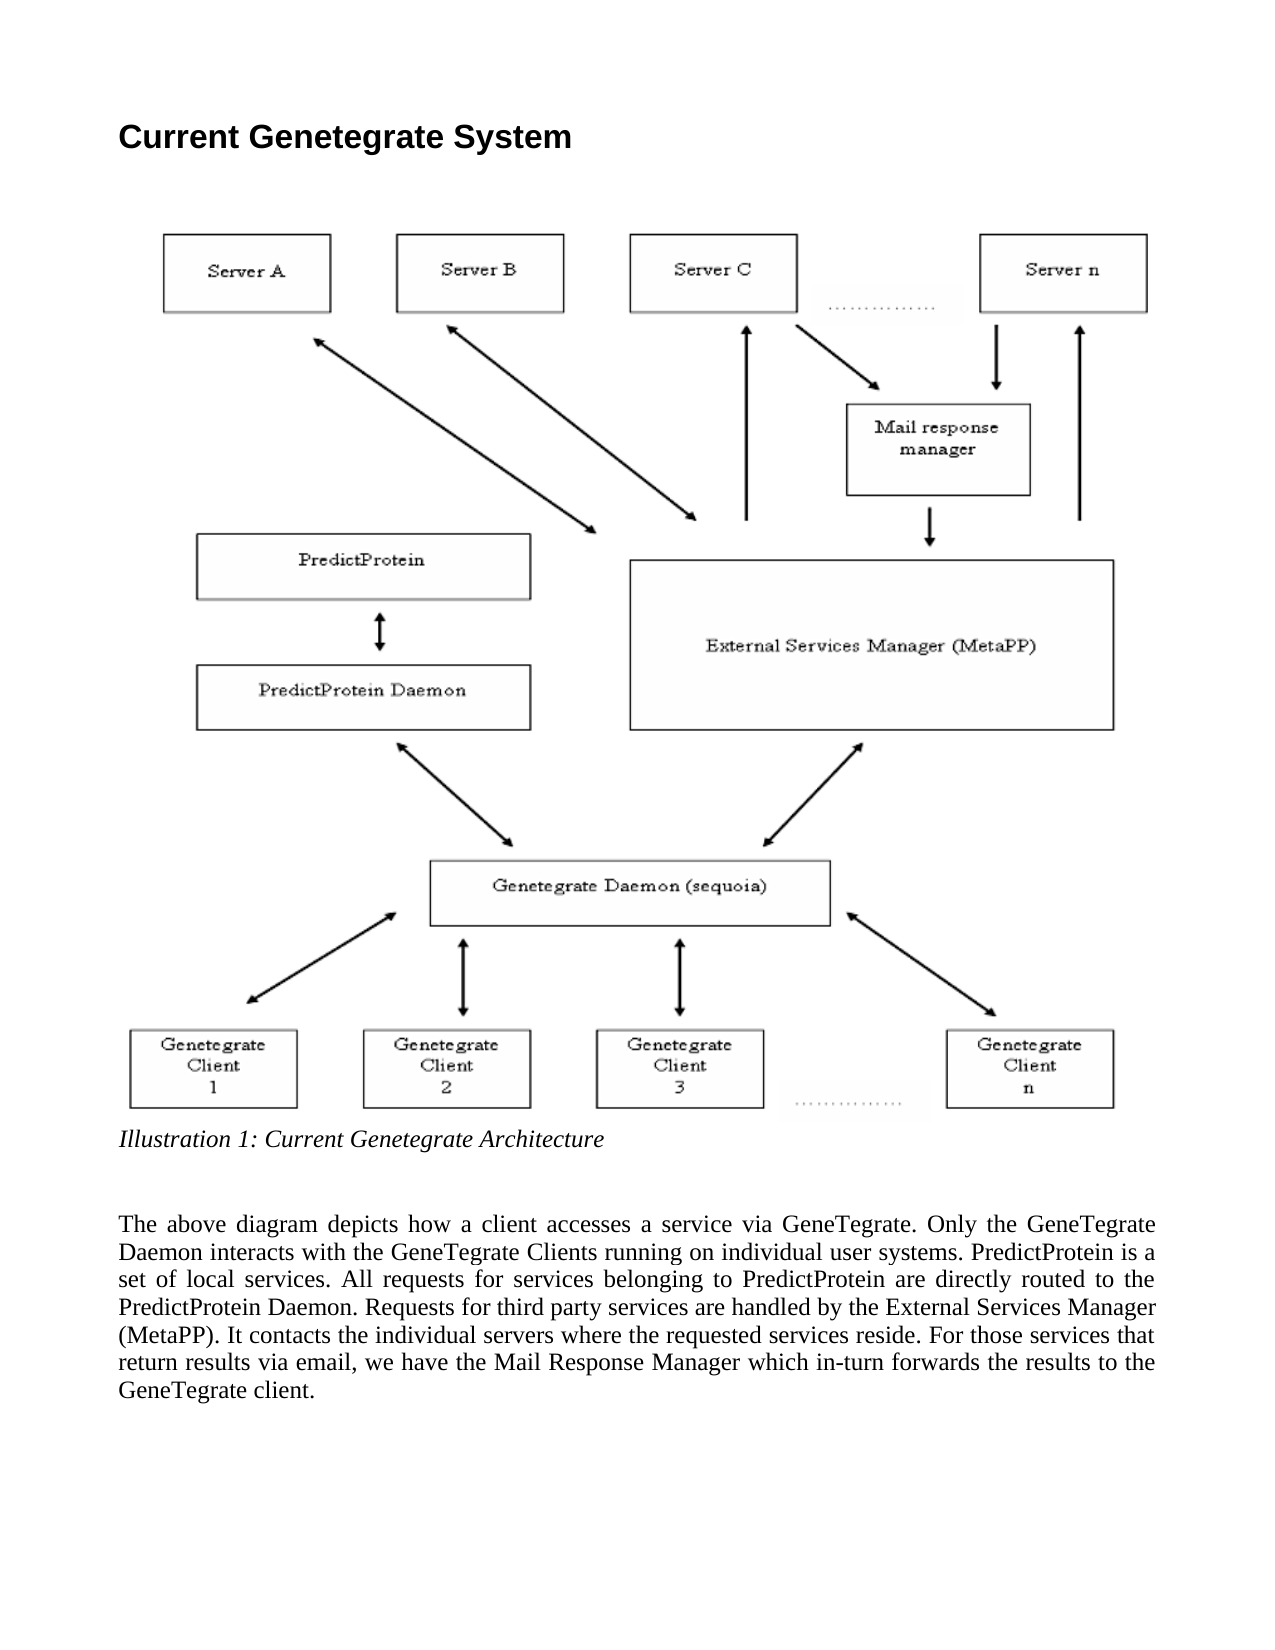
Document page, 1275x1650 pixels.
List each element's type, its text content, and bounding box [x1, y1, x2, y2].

text The above diagram depicts how a client accesses a service via GeneTegrate. Only the GeneTegrate Daemon interacts with the GeneTegrate Clients running on individual user systems. PredictProtein is a set of local services. All requests for services belonging to PredictProtein are directly routed to the PredictProtein Daemon. Requests for third party services are handled by the External Services Manager (MetaPP). It contacts the individual servers where the requested services reside. For those services that return results via email, we have the Mail Response Manager which in-turn forwards the results to the GeneTegrate client. [118, 1210, 1157, 1404]
text Illustration 1: Current Genetegrate Architecture [118, 1126, 1157, 1153]
subtitle Current Genetegrate System [118, 118, 1157, 156]
picture [118, 214, 1158, 1126]
